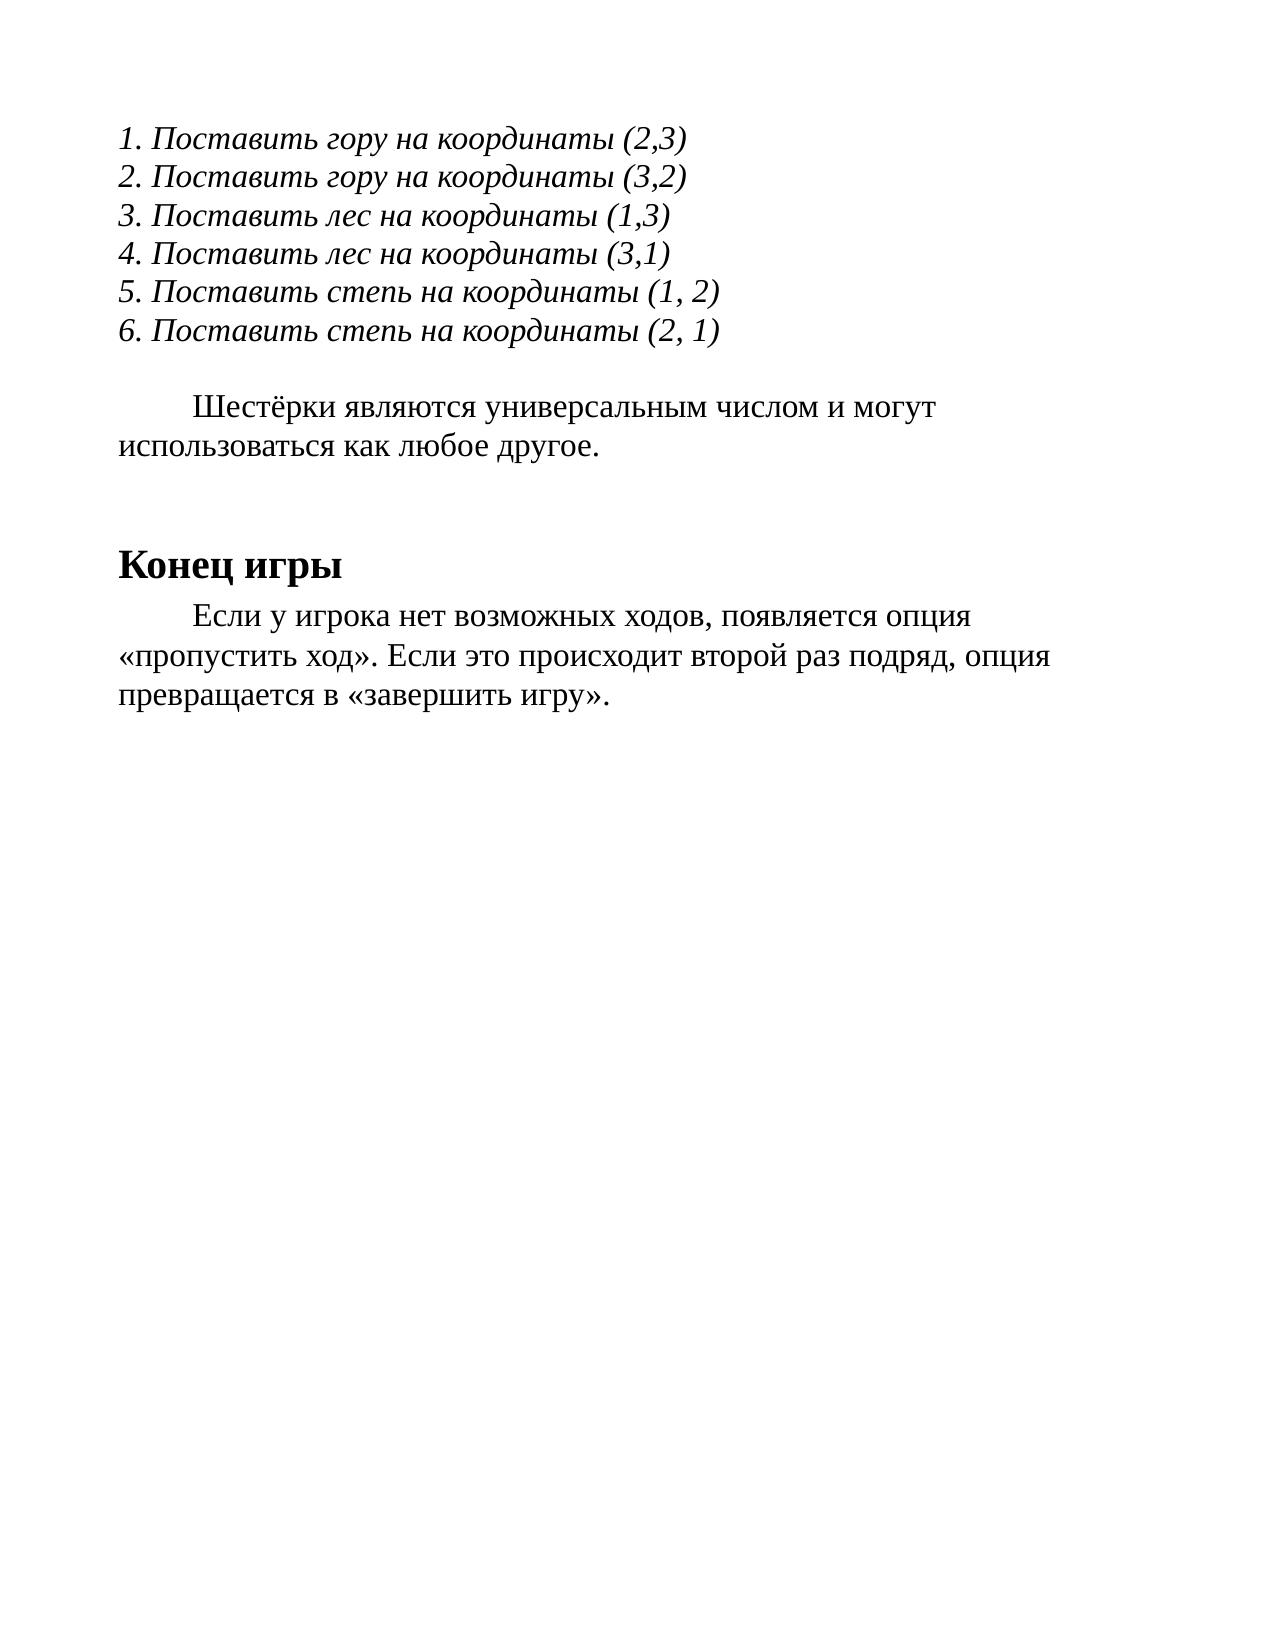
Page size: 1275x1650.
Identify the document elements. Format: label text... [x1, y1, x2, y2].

text Шестёрки являются универсальным числом и могут использоваться как любое другое. [118, 386, 1157, 463]
text 2. Поставить гору на координаты (3,2) [118, 156, 1157, 195]
text 4. Поставить лес на координаты (3,1) [118, 233, 1157, 271]
text 1. Поставить гору на координаты (2,3) [118, 118, 1157, 156]
text 3. Поставить лес на координаты (1,3) [118, 195, 1157, 233]
text Если у игрока нет возможных ходов, появляется опция «пропустить ход». Если это происходит второй раз подряд, опция превращается в «завершить игру». [118, 588, 1157, 712]
text Конец игры [118, 540, 1157, 588]
text 5. Поставить степь на координаты (1, 2) [118, 271, 1157, 310]
text 6. Поставить степь на координаты (2, 1) [118, 310, 1157, 348]
